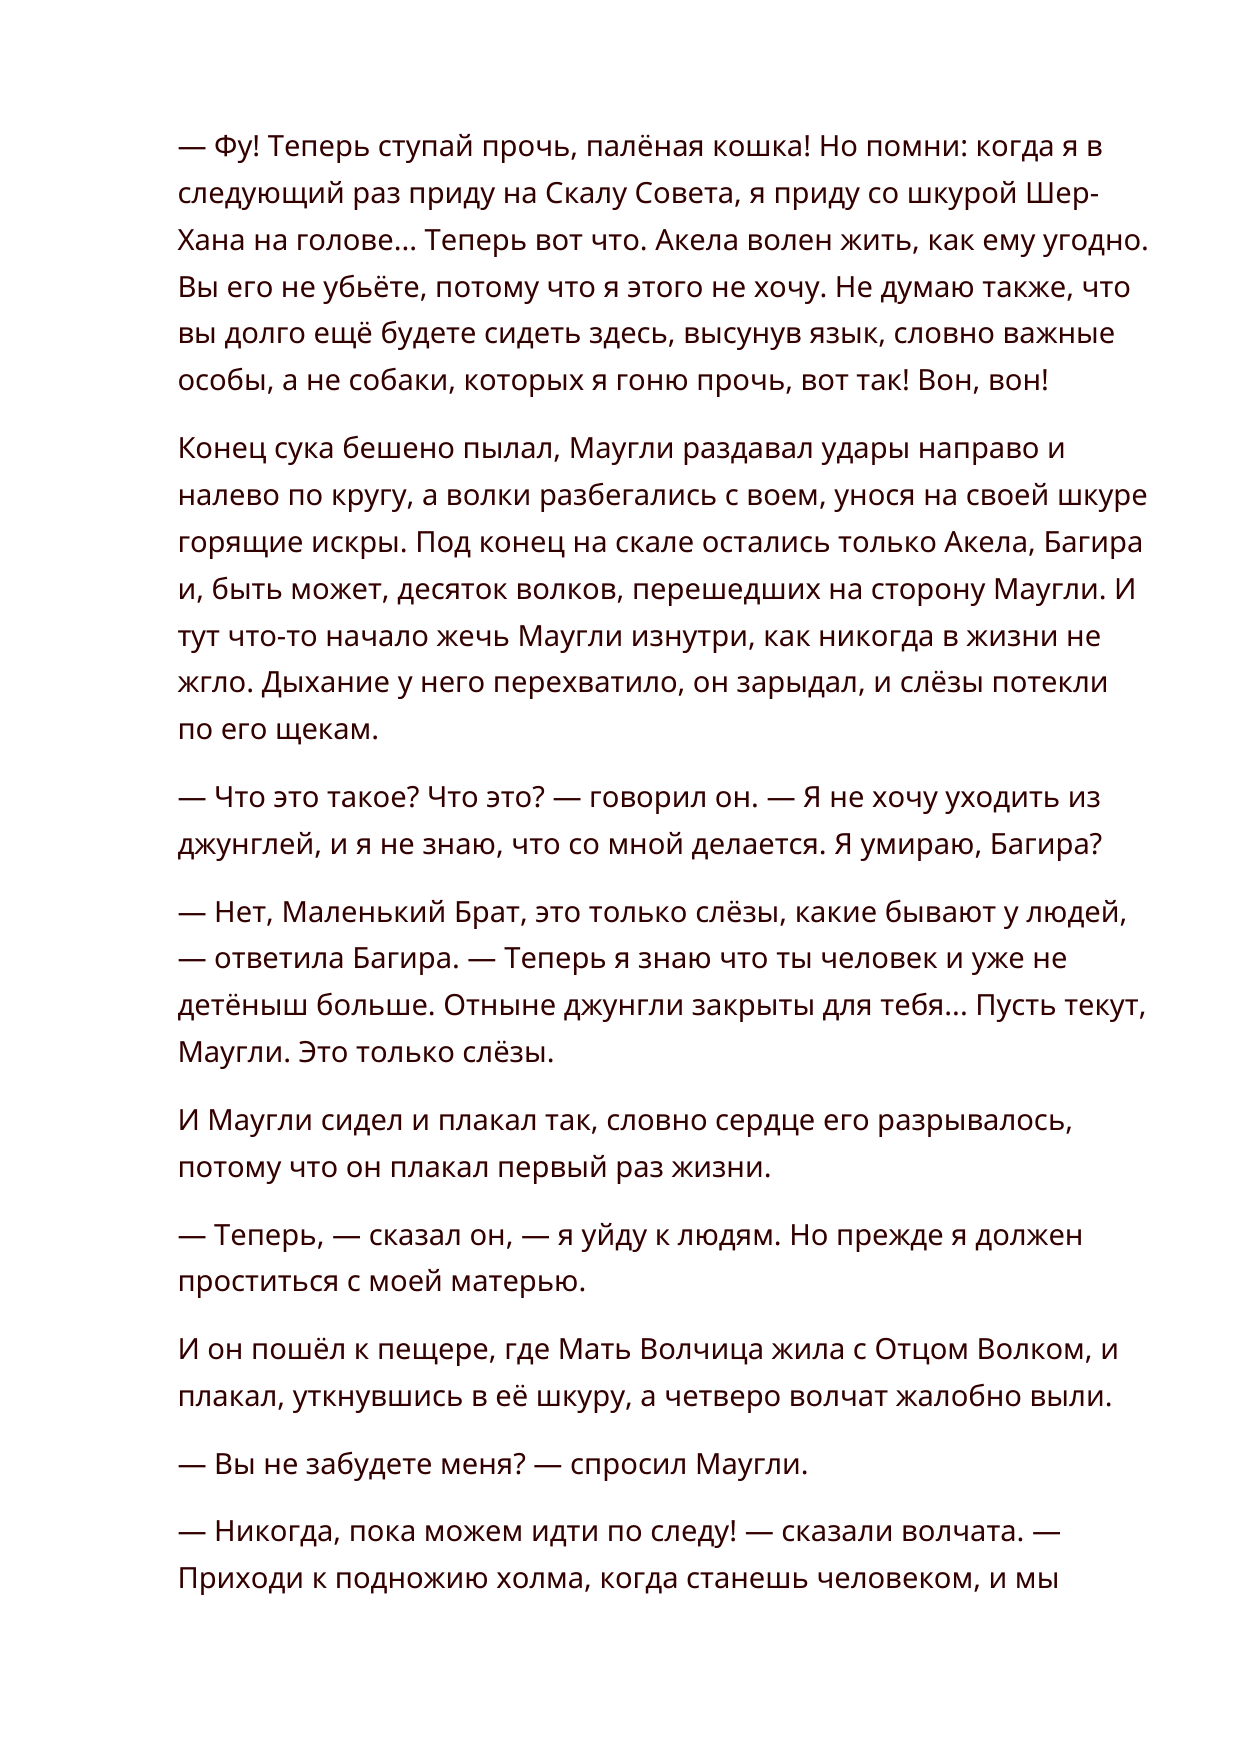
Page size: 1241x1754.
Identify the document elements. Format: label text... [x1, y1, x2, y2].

text И Маугли сидел и плакал так, словно сердце его разрывалось, потому что он плакал первый раз жизни. [177, 1092, 1152, 1186]
text И он пошёл к пещере, где Мать Волчица жила с Отцом Волком, и плакал, уткнувшись в её шкуру, а четверо волчат жалобно выли. [177, 1321, 1152, 1415]
text — Фу! Теперь ступай прочь, палёная кошка! Но помни: когда я в следующий раз приду на Скалу Совета, я приду со шкурой Шер-Хана на голове... Теперь вот что. Акела волен жить, как ему угодно. Вы его не убьёте, потому что я этого не хочу. Не думаю также, что вы долго ещё будете сидеть здесь, высунув язык, словно важные особы, а не собаки, которых я гоню прочь, вот так! Вон, вон! [177, 118, 1152, 399]
text — Вы не забудете меня? — спросил Маугли. [177, 1436, 1152, 1483]
text — Что это такое? Что это? — говорил он. — Я не хочу уходить из джунглей, и я не знаю, что со мной делается. Я умираю, Багира? [177, 769, 1152, 863]
text — Никогда, пока можем идти по следу! — сказали волчата. — Приходи к подножию холма, когда станешь человеком, и мы [177, 1503, 1152, 1597]
text Конец сука бешено пылал, Маугли раздавал удары направо и налево по кругу, а волки разбегались с воем, унося на своей шкуре горящие искры. Под конец на скале остались только Акела, Багира и, быть может, десяток волков, перешедших на сторону Маугли. И тут что-то начало жечь Маугли изнутри, как никогда в жизни не жгло. Дыхание у него перехватило, он зарыдал, и слёзы потекли по его щекам. [177, 420, 1152, 748]
text — Нет, Маленький Брат, это только слёзы, какие бывают у людей, — ответила Багира. — Теперь я знаю что ты человек и уже не детёныш больше. Отныне джунгли закрыты для тебя... Пусть текут, Маугли. Это только слёзы. [177, 884, 1152, 1071]
text — Теперь, — сказал он, — я уйду к людям. Но прежде я должен проститься с моей матерью. [177, 1207, 1152, 1300]
